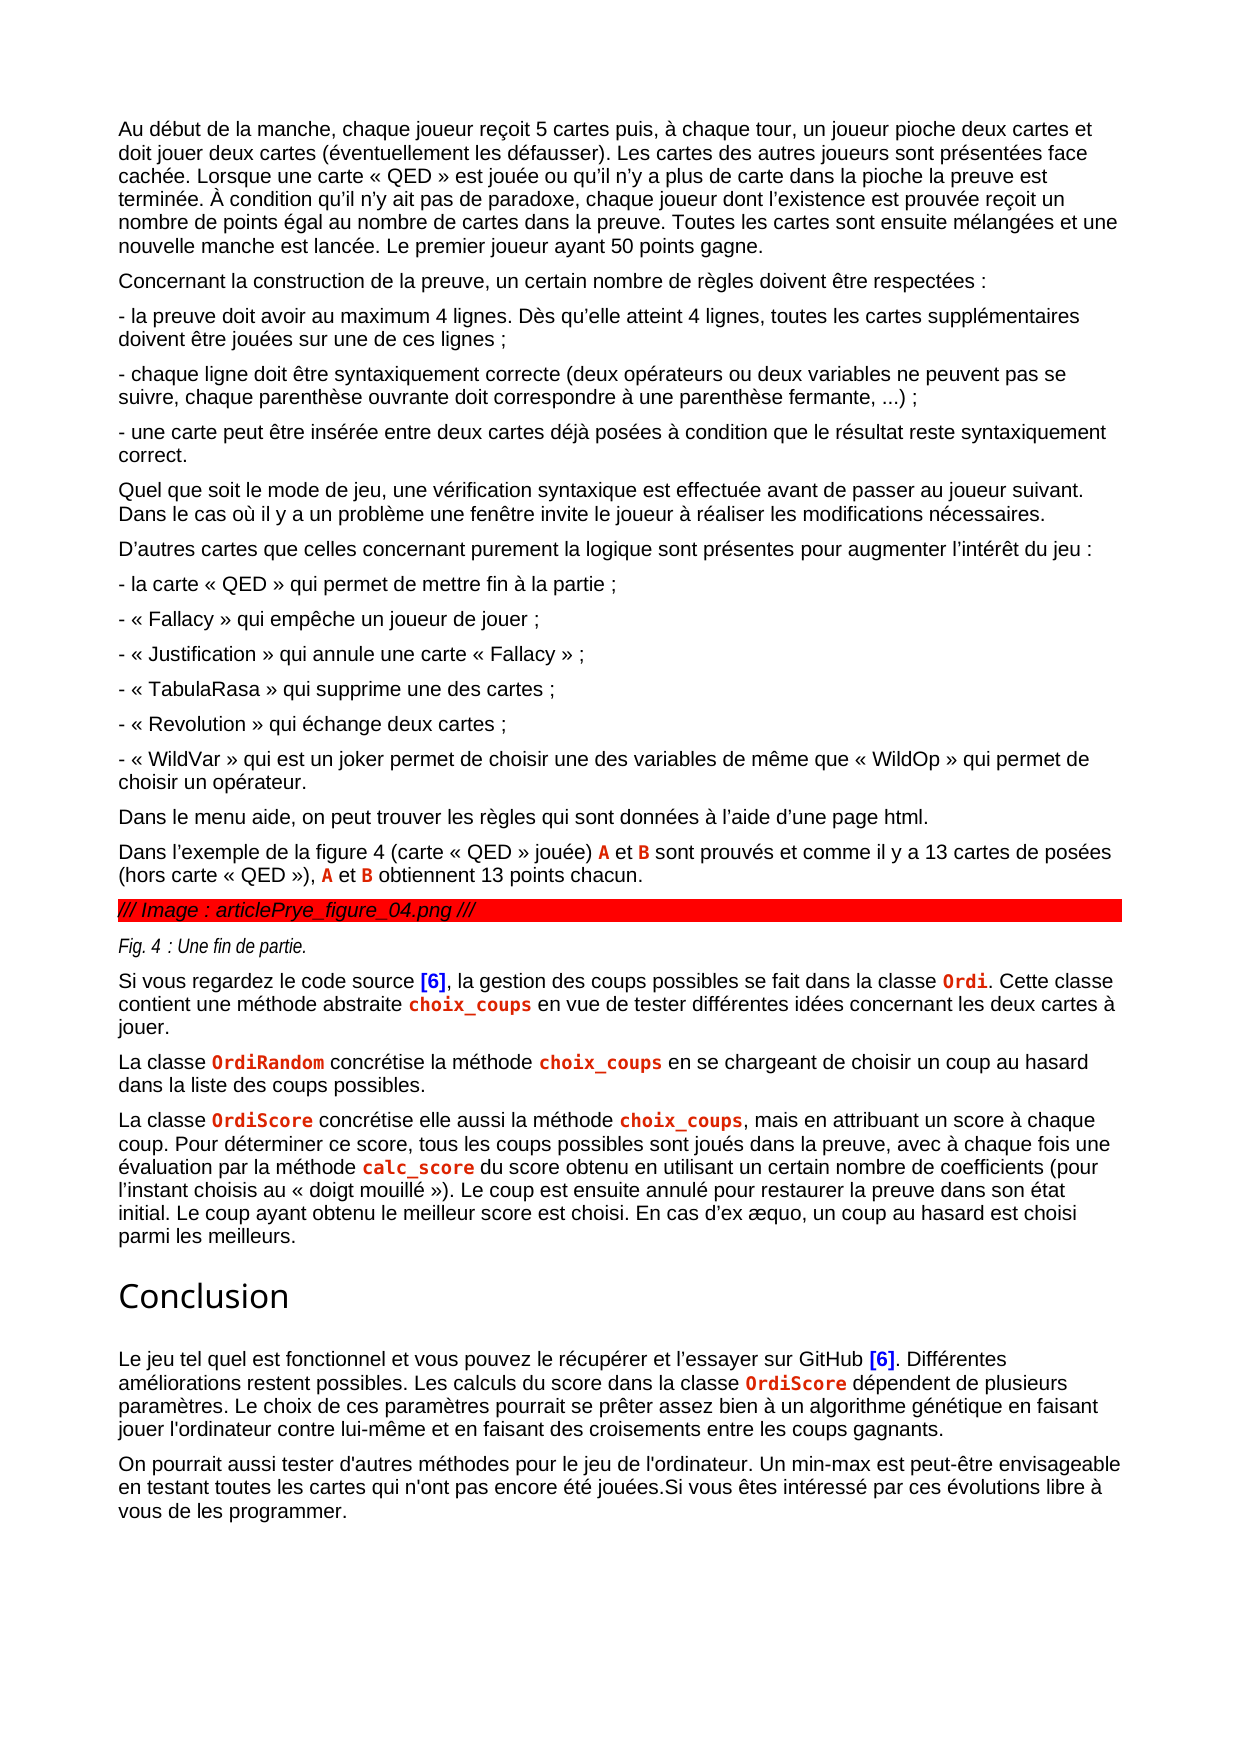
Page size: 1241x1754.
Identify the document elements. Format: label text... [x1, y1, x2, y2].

text /// Image : articlePrye_figure_04.png /// [118, 899, 1122, 922]
text D’autres cartes que celles concernant purement la logique sont présentes pour augmenter l’intérêt du jeu : [118, 537, 1122, 560]
text Dans l’exemple de la figure 4 (carte « QED » jouée) A et B sont prouvés et comme il y a 13 cartes de posées (hors carte « QED »), A et B obtiennent 13 points chacun. [118, 840, 1122, 887]
text - « Justification » qui annule une carte « Fallacy » ; [118, 642, 1122, 665]
text - « WildVar » qui est un joker permet de choisir une des variables de même que « WildOp » qui permet de choisir un opérateur. [118, 747, 1122, 794]
text Quel que soit le mode de jeu, une vérification syntaxique est effectuée avant de passer au joueur suivant. Dans le cas où il y a un problème une fenêtre invite le joueur à réaliser les modifications nécessaires. [118, 479, 1122, 525]
text Concernant la construction de la preuve, un certain nombre de règles doivent être respectées : [118, 269, 1122, 292]
text - « Revolution » qui échange deux cartes ; [118, 712, 1122, 735]
text Au début de la manche, chaque joueur reçoit 5 cartes puis, à chaque tour, un joueur pioche deux cartes et doit jouer deux cartes (éventuellement les défausser). Les cartes des autres joueurs sont présentées face cachée. Lorsque une carte « QED » est jouée ou qu’il n’y a plus de carte dans la pioche la preuve est terminée. À condition qu’il n’y ait pas de paradoxe, chaque joueur dont l’existence est prouvée reçoit un nombre de points égal au nombre de cartes dans la preuve. Toutes les cartes sont ensuite mélangées et une nouvelle manche est lancée. Le premier joueur ayant 50 points gagne. [118, 118, 1122, 257]
text - « Fallacy » qui empêche un joueur de jouer ; [118, 607, 1122, 630]
text Le jeu tel quel est fonctionnel et vous pouvez le récupérer et l’essayer sur GitHub [6]. Différentes améliorations restent possibles. Les calculs du score dans la classe OrdiScore dépendent de plusieurs paramètres. Le choix de ces paramètres pourrait se prêter assez bien à un algorithme génétique en faisant jouer l'ordinateur contre lui-même et en faisant des croisements entre les coups gagnants. [118, 1348, 1122, 1441]
text La classe OrdiRandom concrétise la méthode choix_coups en se chargeant de choisir un coup au hasard dans la liste des coups possibles. [118, 1051, 1122, 1097]
text - une carte peut être insérée entre deux cartes déjà posées à condition que le résultat reste syntaxiquement correct. [118, 421, 1122, 467]
text La classe OrdiScore concrétise elle aussi la méthode choix_coups, mais en attribuant un score à chaque coup. Pour déterminer ce score, tous les coups possibles sont joués dans la preuve, avec à chaque fois une évaluation par la méthode calc_score du score obtenu en utilisant un certain nombre de coefficients (pour l’instant choisis au « doigt mouillé »). Le coup est ensuite annulé pour restaurer la preuve dans son état initial. Le coup ayant obtenu le meilleur score est choisi. En cas d’ex æquo, un coup au hasard est choisi parmi les meilleurs. [118, 1109, 1122, 1248]
text On pourrait aussi tester d'autres méthodes pour le jeu de l'ordinateur. Un min-max est peut-être envisageable en testant toutes les cartes qui n'ont pas encore été jouées.Si vous êtes intéressé par ces évolutions libre à vous de les programmer. [118, 1453, 1122, 1522]
text - la preuve doit avoir au maximum 4 lignes. Dès qu’elle atteint 4 lignes, toutes les cartes supplémentaires doivent être jouées sur une de ces lignes ; [118, 304, 1122, 351]
text Si vous regardez le code source [6], la gestion des coups possibles se fait dans la classe Ordi. Cette classe contient une méthode abstraite choix_coups en vue de tester différentes idées concernant les deux cartes à jouer. [118, 969, 1122, 1039]
text - la carte « QED » qui permet de mettre fin à la partie ; [118, 572, 1122, 595]
text - chaque ligne doit être syntaxiquement correcte (deux opérateurs ou deux variables ne peuvent pas se suivre, chaque parenthèse ouvrante doit correspondre à une parenthèse fermante, ...) ; [118, 362, 1122, 409]
text Dans le menu aide, on peut trouver les règles qui sont données à l’aide d’une page html. [118, 805, 1122, 829]
subtitle Conclusion [118, 1273, 1122, 1319]
text - « TabulaRasa » qui supprime une des cartes ; [118, 677, 1122, 700]
text Fig. 4 : Une fin de partie. [118, 934, 1122, 958]
